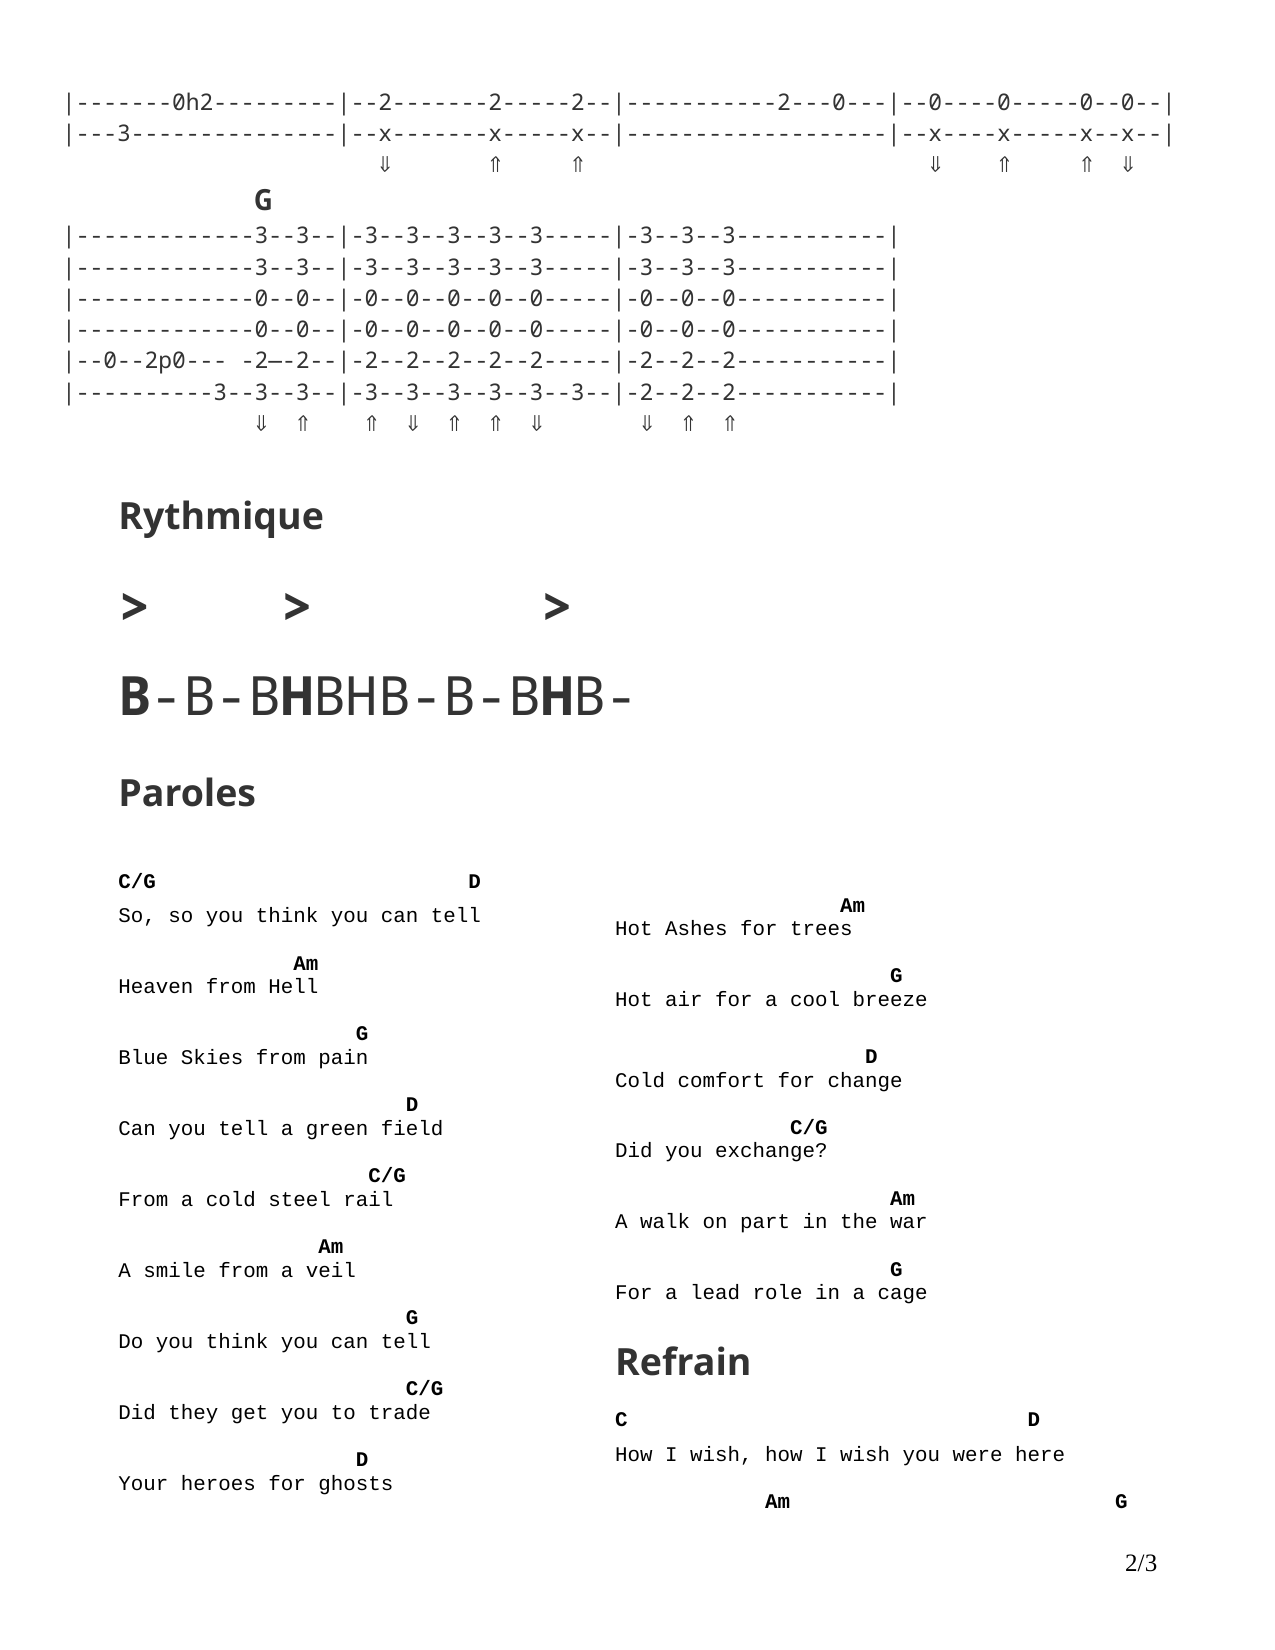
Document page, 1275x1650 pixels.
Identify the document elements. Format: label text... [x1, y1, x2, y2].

text ß Ý Ý ß Ý Ý ß [62, 148, 1204, 180]
text C/G [118, 1165, 615, 1189]
subtitle Paroles [118, 766, 1157, 817]
text From a cold steel rail [118, 1189, 615, 1213]
text C/G D [118, 871, 615, 894]
text ß Ý Ý ß Ý Ý ß ß Ý Ý [62, 407, 1204, 438]
text Am [615, 894, 1159, 918]
text C/G [615, 1117, 1159, 1141]
text D [118, 1449, 615, 1473]
text Hot Ashes for trees [615, 918, 1159, 942]
text D [118, 1094, 615, 1118]
text Your heroes for ghosts [118, 1473, 615, 1496]
text Am G [615, 1491, 1159, 1515]
subtitle Rythmique [118, 489, 1204, 540]
text G [118, 1307, 615, 1331]
subtitle Refrain [615, 1336, 1159, 1387]
text G [118, 1023, 615, 1047]
text Do you think you can tell [118, 1331, 615, 1354]
text Blue Skies from pain [118, 1047, 615, 1071]
text > > > [118, 569, 1157, 642]
text So, so you think you can tell [118, 905, 615, 929]
text How I wish, how I wish you were here [615, 1444, 1159, 1467]
text |-------------3--3--|-3--3--3--3--3-----|-3--3--3-----------| |-------------3--3--|-3--3--3--3--3-----|-3--3--3-----------| |-------------0--0--|-0--0--0--0--0-----|-0--0--0-----------| |-------------0--0--|-0--0--0--0--0-----|-0--0--0-----------| |--0--2p0--- -2—-2--|-2--2--2--2--2-----|-2--2--2-----------| |----------3--3--3--|-3--3--3--3--3--3--|-2--2--2-----------| [62, 219, 1232, 407]
text Cold comfort for change [615, 1069, 1159, 1093]
text Am [118, 1236, 615, 1260]
text For a lead role in a cage [615, 1282, 1159, 1306]
text D [615, 1046, 1159, 1069]
text Hot air for a cool breeze [615, 989, 1159, 1013]
text G [615, 1259, 1159, 1282]
text Am [615, 1188, 1159, 1211]
text G [615, 966, 1159, 989]
text |-------0h2---------|--2-------2-----2--|-----------2---0---|--0----0-----0--0--| |---3---------------|--x-------x-----x--|-------------------|--x----x-----x--x--| [62, 86, 1232, 148]
text Heaven from Hell [118, 976, 615, 1000]
text Am [118, 952, 615, 976]
text C D [615, 1409, 1159, 1433]
text C/G [118, 1378, 615, 1402]
text B-B-BHBHB-B-BHB- [118, 657, 1157, 731]
text G [62, 180, 1204, 219]
text Did you exchange? [615, 1141, 1159, 1164]
text Can you tell a green field [118, 1118, 615, 1142]
text Did they get you to trade [118, 1402, 615, 1425]
text A walk on part in the war [615, 1211, 1159, 1235]
text A smile from a veil [118, 1260, 615, 1283]
